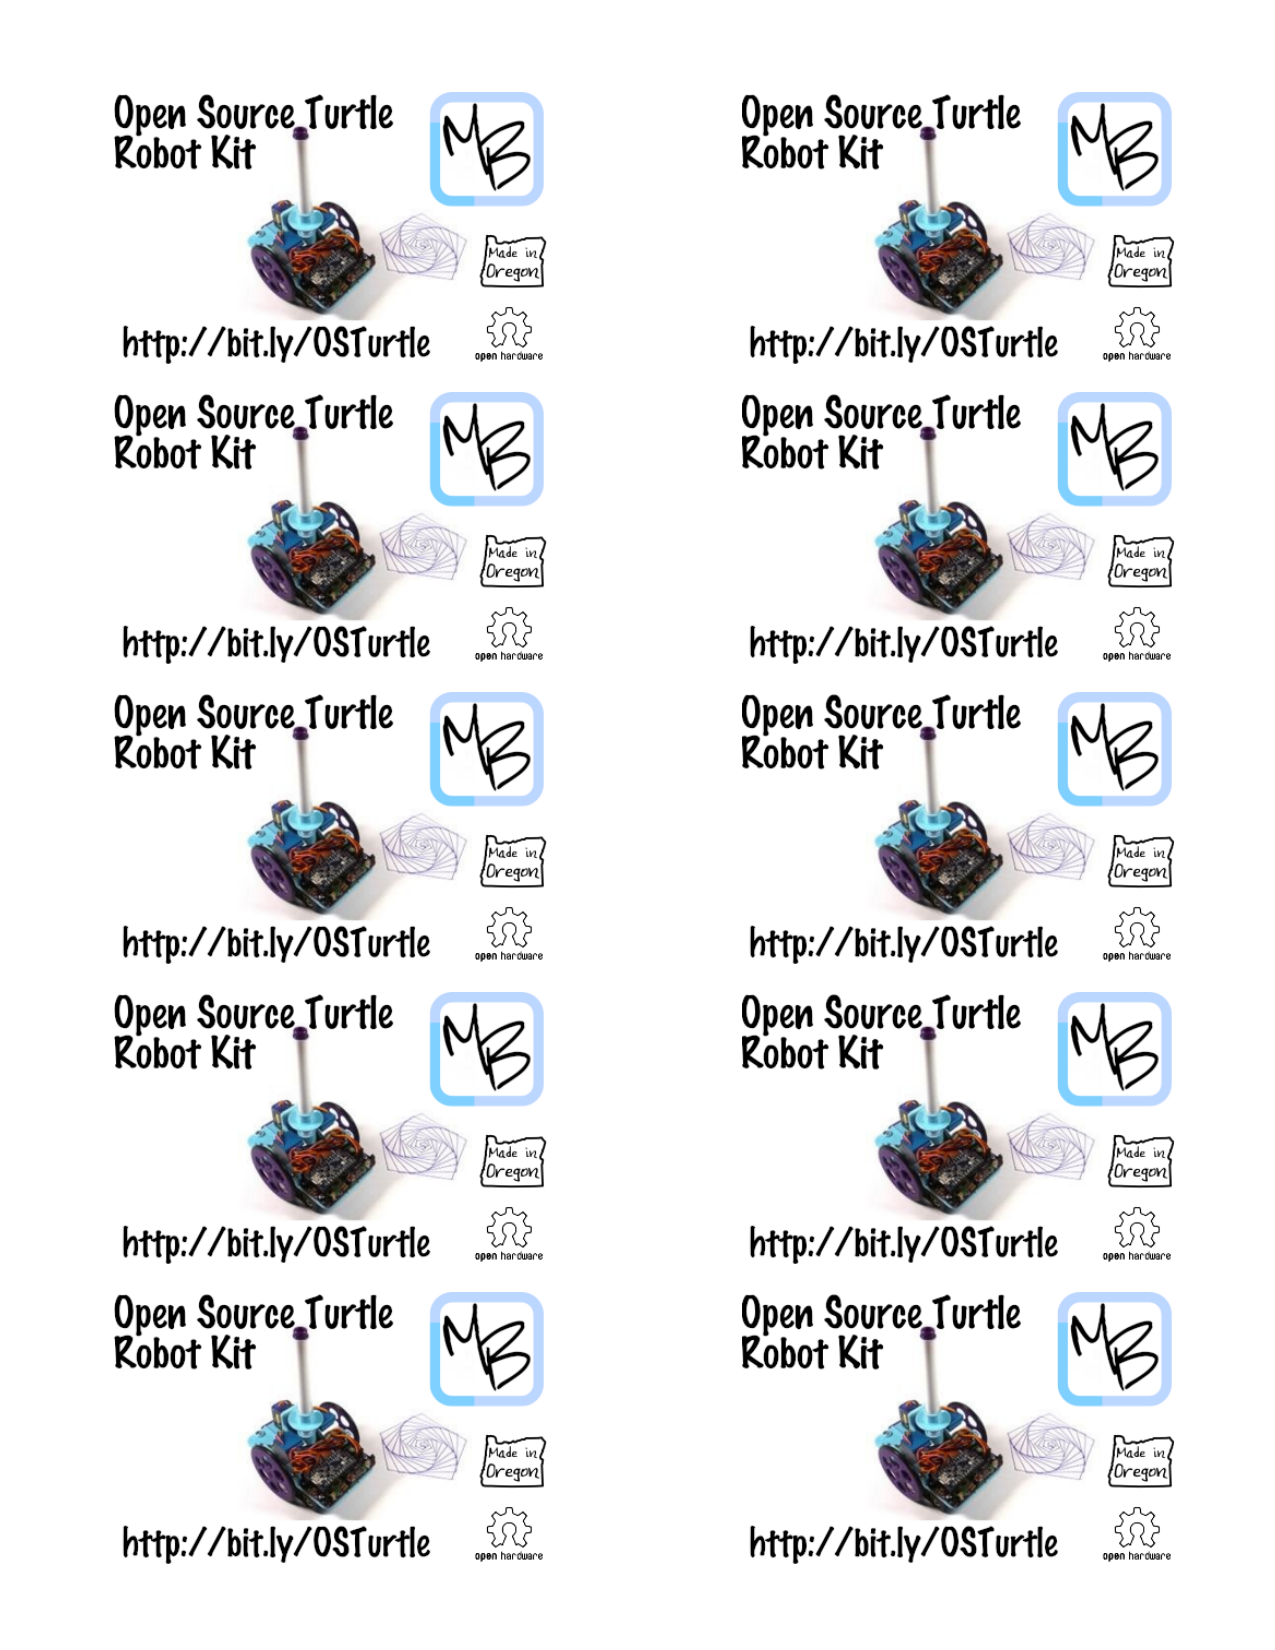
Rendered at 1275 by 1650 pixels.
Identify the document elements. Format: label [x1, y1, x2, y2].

table_cell [19, 975, 618, 1275]
picture [114, 992, 547, 1264]
picture [742, 692, 1175, 964]
picture [742, 1292, 1175, 1564]
table_cell [19, 375, 618, 675]
picture [742, 92, 1175, 364]
table_cell [646, 375, 1257, 675]
table_cell [19, 1275, 618, 1575]
picture [114, 692, 547, 964]
table_header [19, 75, 618, 375]
picture [114, 392, 547, 664]
picture [114, 1292, 547, 1564]
table_header [618, 75, 646, 1575]
table_cell [646, 975, 1257, 1275]
picture [742, 392, 1175, 664]
table_header [646, 75, 1257, 375]
table_cell [19, 675, 618, 975]
table_cell [646, 1275, 1257, 1575]
table_cell [646, 675, 1257, 975]
picture [742, 992, 1175, 1264]
picture [114, 92, 547, 364]
